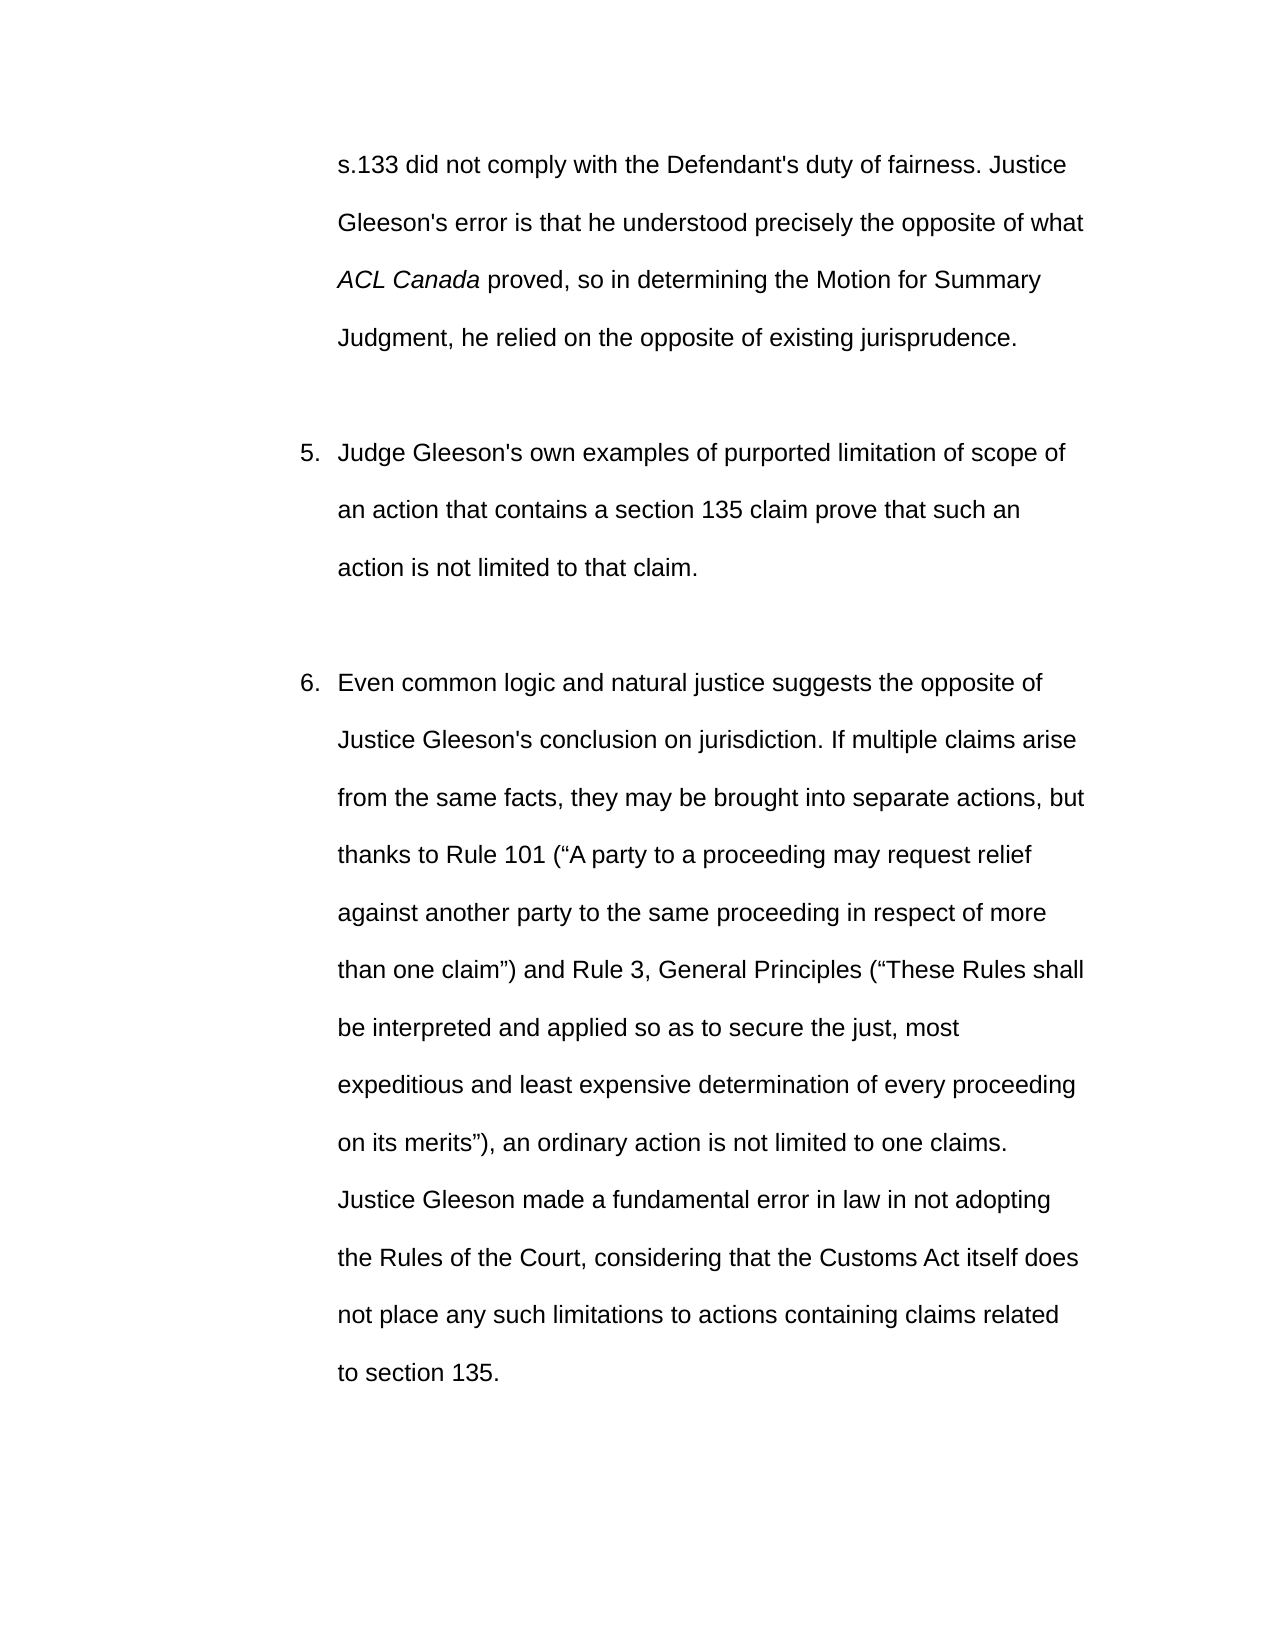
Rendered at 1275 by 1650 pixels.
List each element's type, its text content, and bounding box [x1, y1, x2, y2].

list Even common logic and natural justice suggests the opposite of Justice Gleeson's conclusion on jurisdiction. If multiple claims arise from the same facts, they may be brought into separate actions, but thanks to Rule 101 (“A party to a proceeding may request relief against another party to the same proceeding in respect of more than one claim”) and Rule 3, General Principles (“These Rules shall be interpreted and applied so as to secure the just, most expeditious and least expensive determination of every proceeding on its merits”), an ordinary action is not limited to one claims. Justice Gleeson made a fundamental error in law in not adopting the Rules of the Court, considering that the Customs Act itself does not place any such limitations to actions containing claims related to section 135. [300, 667, 1087, 1386]
list s.133 did not comply with the Defendant's duty of fairness. Justice Gleeson's error is that he understood precisely the opposite of what ACL Canada proved, so in determining the Motion for Summary Judgment, he relied on the opposite of existing jurisprudence. [300, 150, 1087, 351]
list Judge Gleeson's own examples of purported limitation of scope of an action that contains a section 135 claim prove that such an action is not limited to that claim. [300, 437, 1087, 581]
